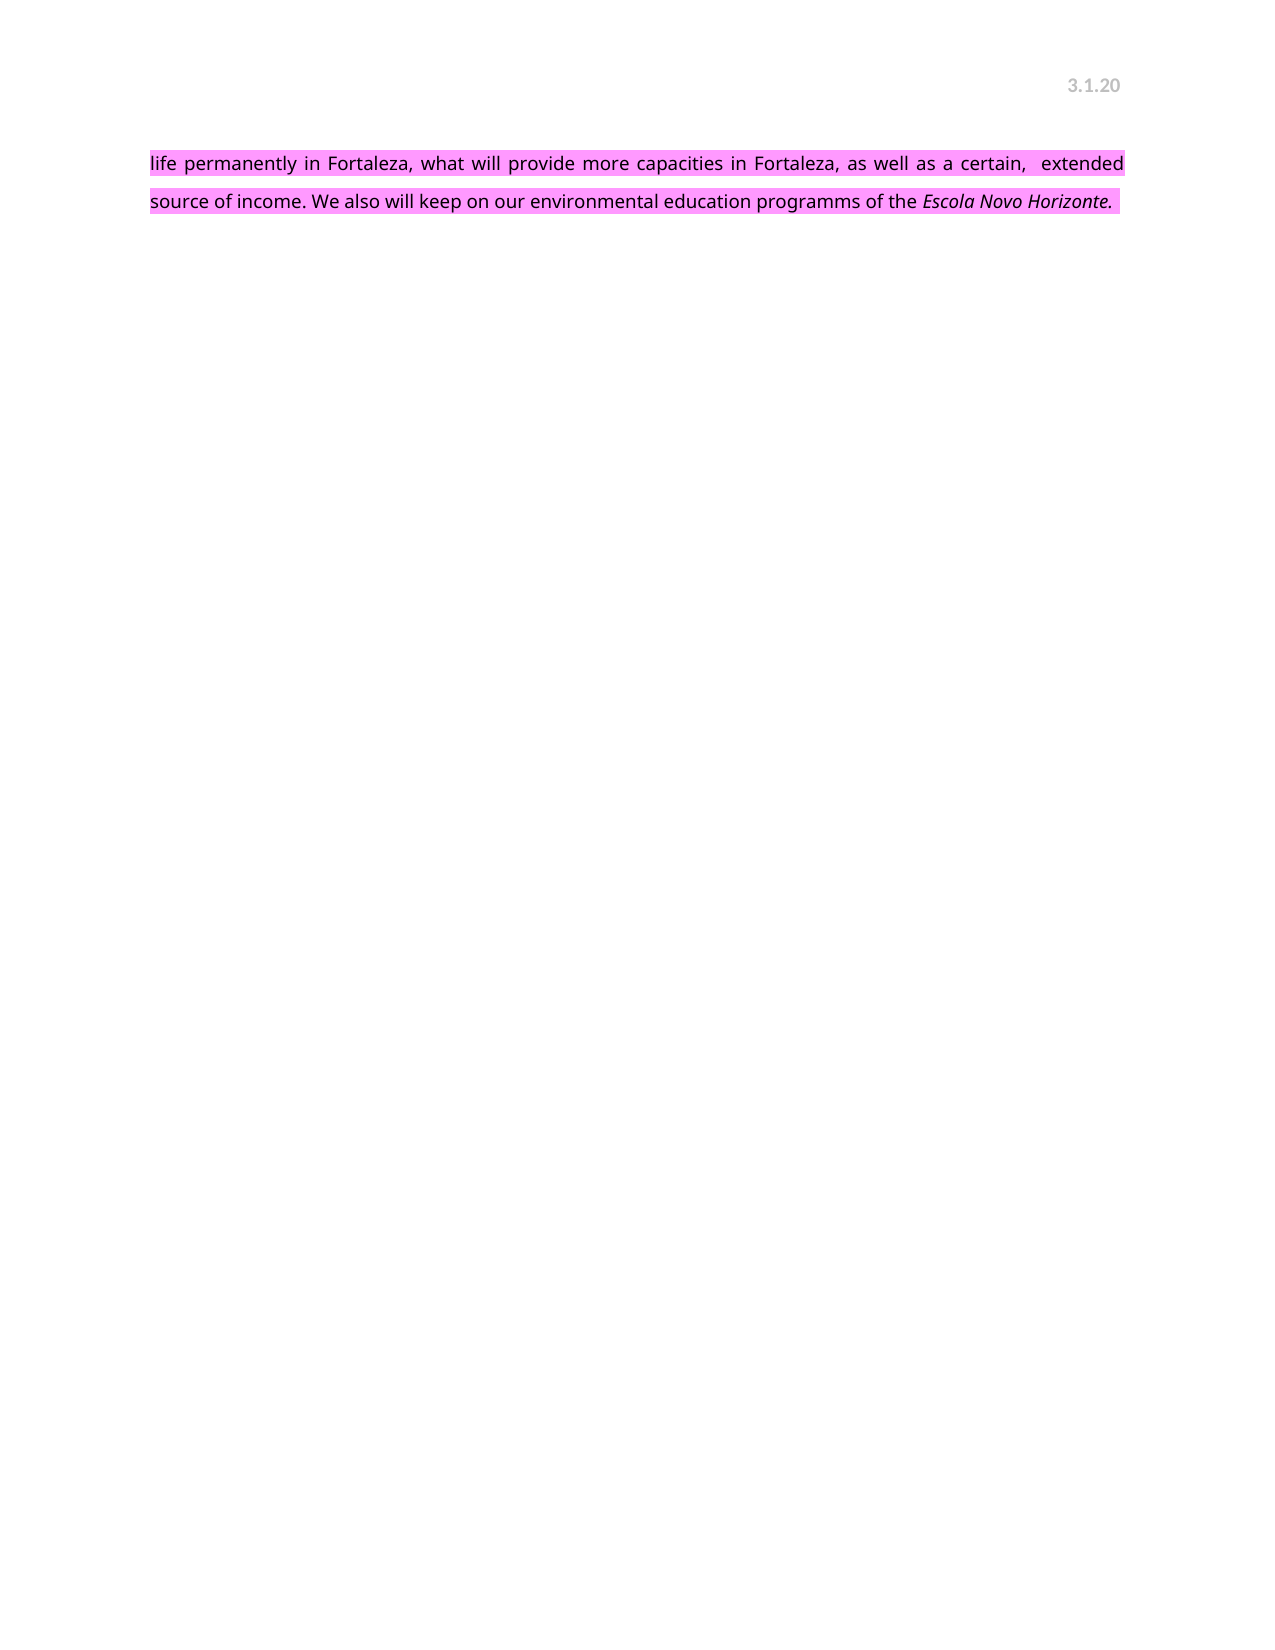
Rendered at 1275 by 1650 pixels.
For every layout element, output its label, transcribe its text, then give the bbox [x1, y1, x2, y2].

list life permanently in Fortaleza, what will provide more capacities in Fortaleza, as well as a certain, extended source of income. We also will keep on our environmental education programms of the Escola Novo Horizonte. [150, 150, 1125, 214]
